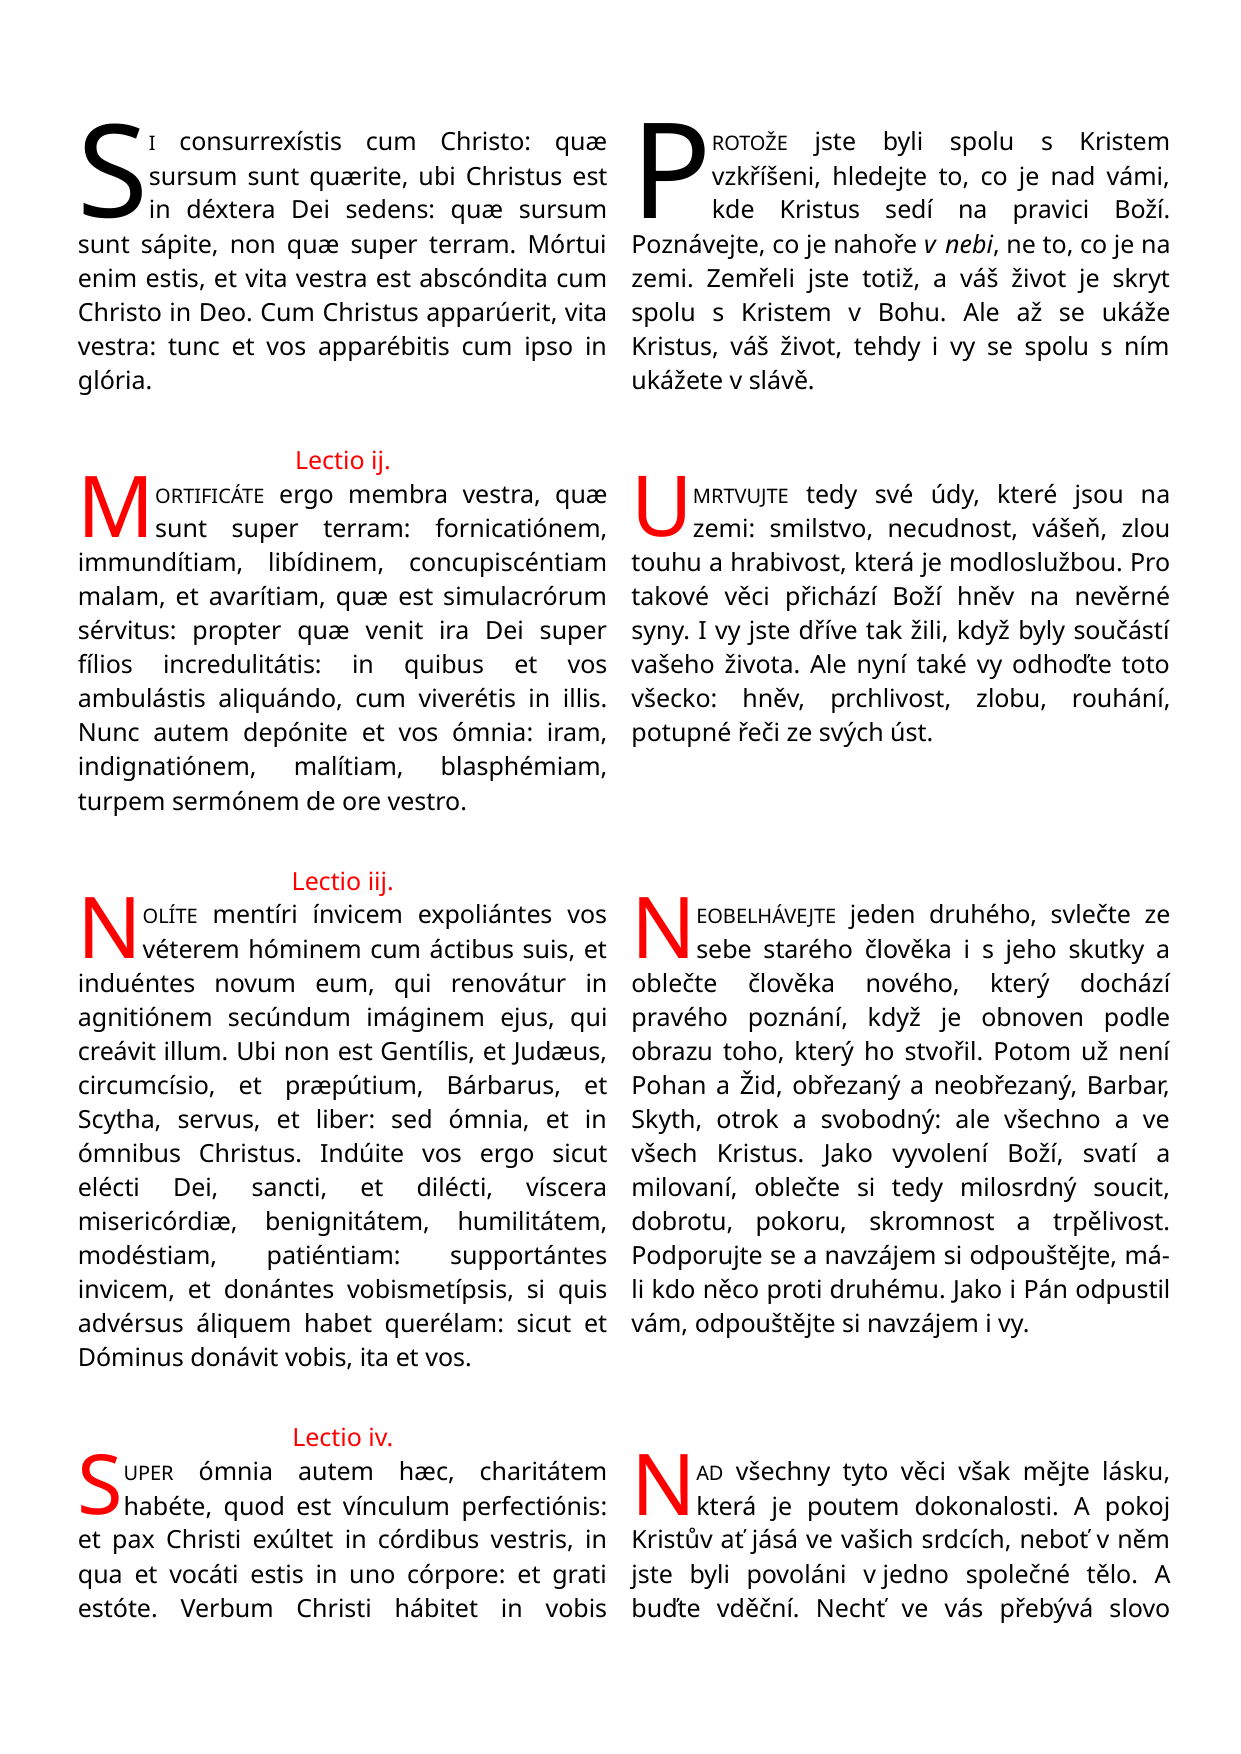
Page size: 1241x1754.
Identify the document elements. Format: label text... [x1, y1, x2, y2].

table_cell Umrtvujte tedy své údy, které jsou na zemi: smilstvo, necudnost, vášeň, zlou touhu a hrabivost, která je modloslužbou. Pro takové věci přichází Boží hněv na nevěrné syny. I vy jste dříve tak žili, když byly součástí vašeho života. Ale nyní také vy odhoďte toto všecko: hněv, prchlivost, zlobu, rouhání, potupné řeči ze svých úst. [619, 437, 1182, 857]
table_cell Neobelhávejte jeden druhého, svlečte ze sebe starého člověka i s jeho skutky a oblečte člověka nového, který dochází pravého poznání, když je obnoven podle obrazu toho, který ho stvořil. Potom už není Pohan a Žid, obřezaný a neobřezaný, Barbar, Skyth, otrok a svobodný: ale všechno a ve všech Kristus. Jako vyvolení Boží, svatí a milovaní, oblečte si tedy milosrdný soucit, dobrotu, pokoru, skromnost a trpělivost. Podporujte se a navzájem si odpouštějte, má-li kdo něco proti druhému. Jako i Pán odpustil vám, odpouštějte si navzájem i vy. [619, 857, 1182, 1414]
table_cell Protože jste byli spolu s Kristem vzkříšeni, hledejte to, co je nad vámi, kde Kristus sedí na pravici Boží. Poznávejte, co je nahoře v nebi, ne to, co je na zemi. Zemřeli jste totiž, a váš život je skryt spolu s Kristem v Bohu. Ale až se ukáže Kristus, váš život, tehdy i vy se spolu s ním ukážete v slávě. [619, 118, 1182, 437]
table_cell In I. Nocturno De Epístola beáti Pauli Apóstoli ad Colossénses. Lectio j. Cap. 3. Si consurrexístis cum Christo: quæ sursum sunt quærite, ubi Christus est in déxtera Dei sedens: quæ sursum sunt sápite, non quæ super terram. Mórtui enim estis, et vita vestra est abscóndita cum Christo in Deo. Cum Christus apparúerit, vita vestra: tunc et vos apparébitis cum ipso in glória. [66, 118, 619, 437]
table_cell Lectio iv. Super ómnia autem hæc, charitátem habéte, quod est vínculum perfectiónis: et pax Christi exúltet in córdibus vestris, in qua et vocáti estis in uno córpore: et grati estóte. Verbum Christi hábitet in vobis [66, 1414, 619, 1630]
table_cell Lectio iij. Nolíte mentíri ínvicem expoliántes vos véterem hóminem cum áctibus suis, et induéntes novum eum, qui renovátur in agnitiónem secúndum imáginem ejus, qui creávit illum. Ubi non est Gentílis, et Judæus, circumcísio, et præpútium, Bárbarus, et Scytha, servus, et liber: sed ómnia, et in ómnibus Christus. Indúite vos ergo sicut elécti Dei, sancti, et dilécti, víscera misericórdiæ, benignitátem, humilitátem, modéstiam, patiéntiam: supportántes invicem, et donántes vobismetípsis, si quis advérsus áliquem habet querélam: sicut et Dóminus donávit vobis, ita et vos. [66, 857, 619, 1414]
table_cell Lectio ij. Mortificáte ergo membra vestra, quæ sunt super terram: fornicatiónem, immundítiam, libídinem, concupiscéntiam malam, et avarítiam, quæ est simulacrórum sérvitus: propter quæ venit ira Dei super fílios incredulitátis: in quibus et vos ambulástis aliquándo, cum viverétis in illis. Nunc autem depónite et vos ómnia: iram, indignatiónem, malítiam, blasphémiam, turpem sermónem de ore vestro. [66, 437, 619, 857]
table_cell Nad všechny tyto věci však mějte lásku, která je poutem dokonalosti. A pokoj Kristův ať jásá ve vašich srdcích, neboť v něm jste byli povoláni v jedno společné tělo. A buďte vděční. Nechť ve vás přebývá slovo [619, 1414, 1182, 1630]
